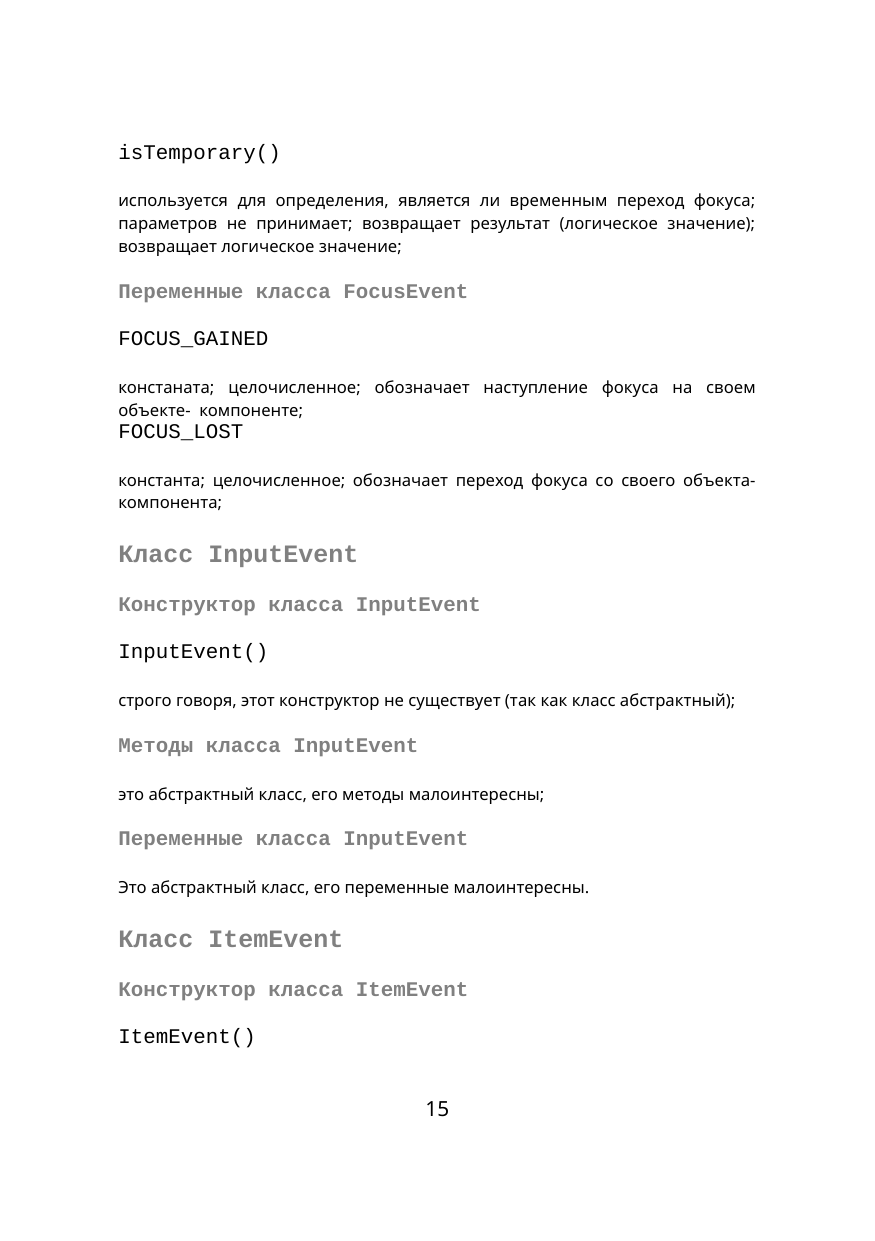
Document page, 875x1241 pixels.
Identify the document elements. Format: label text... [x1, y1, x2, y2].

text Класс InputEvent [118, 542, 756, 570]
text константа; целочисленное; обозначает переход фокуса со своего объекта- компонента; [118, 468, 756, 513]
text FOCUS_GAINED [118, 328, 756, 352]
text констаната; целочисленное; обозначает наступление фокуса на своем объекте- компоненте; [118, 375, 756, 421]
text Переменные класса InputEvent [118, 828, 756, 852]
text строго говоря, этот конструктор не существует (так как класс абстрактный); [118, 688, 756, 711]
text FOCUS_LOST [118, 421, 756, 444]
text Методы класса InputEvent [118, 735, 756, 758]
text используется для определения, является ли временным переход фокуса; параметров не принимает; возвращает результат (логическое значение); возвращает логическое значение; [118, 189, 756, 257]
text ItemEvent() [118, 1026, 756, 1050]
text Конструктор класса ItemEvent [118, 979, 756, 1002]
text Переменные класса FocusEvent [118, 281, 756, 304]
text это абстрактный класс, его методы малоинтересны; [118, 782, 756, 805]
text InputEvent() [118, 641, 756, 665]
text isTemporary() [118, 142, 756, 165]
text Класс ItemEvent [118, 927, 756, 955]
text Это абстрактный класс, его переменные малоинтересны. [118, 876, 756, 898]
text Конструктор класса InputEvent [118, 594, 756, 617]
